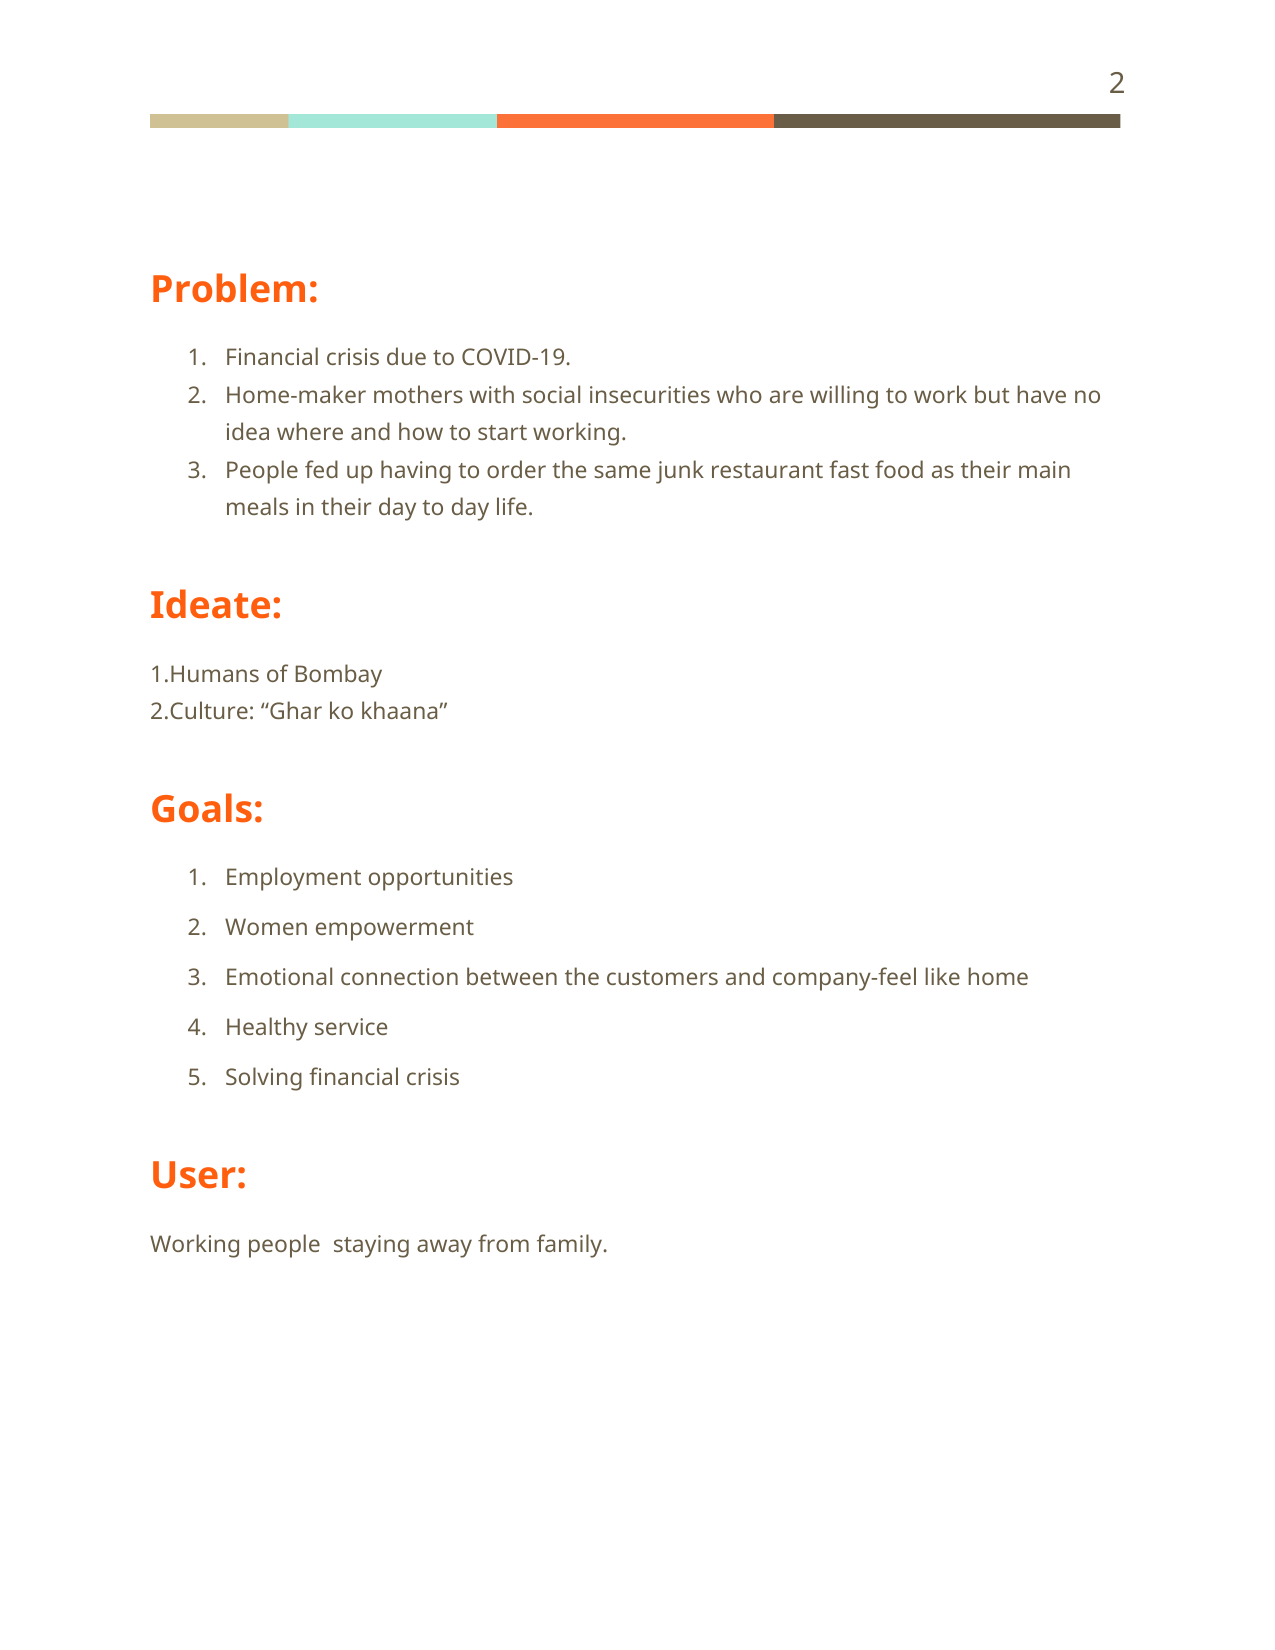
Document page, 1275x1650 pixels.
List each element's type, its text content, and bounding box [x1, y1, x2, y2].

subtitle Goals: [150, 782, 1125, 833]
subtitle Ideate: [150, 579, 1125, 630]
subtitle User: [150, 1149, 1125, 1200]
subtitle Problem: [150, 262, 1125, 313]
list Women empowerment [187, 911, 1125, 943]
list People fed up having to order the same junk restaurant fast food as their main meals in their day to day life. [187, 454, 1125, 522]
list Home-maker mothers with social insecurities who are willing to work but have no idea where and how to start working. [187, 379, 1125, 447]
list Solving financial crisis [187, 1061, 1125, 1093]
list Emotional connection between the customers and company-feel like home [187, 961, 1125, 993]
list Employment opportunities [187, 861, 1125, 893]
picture [150, 114, 1121, 128]
text Working people staying away from family. [150, 1228, 1125, 1259]
list Financial crisis due to COVID-19. [187, 341, 1125, 372]
list 1.Humans of Bombay [150, 657, 1125, 689]
list 2.Culture: “Ghar ko khaana” [150, 695, 1125, 726]
list Healthy service [187, 1011, 1125, 1043]
